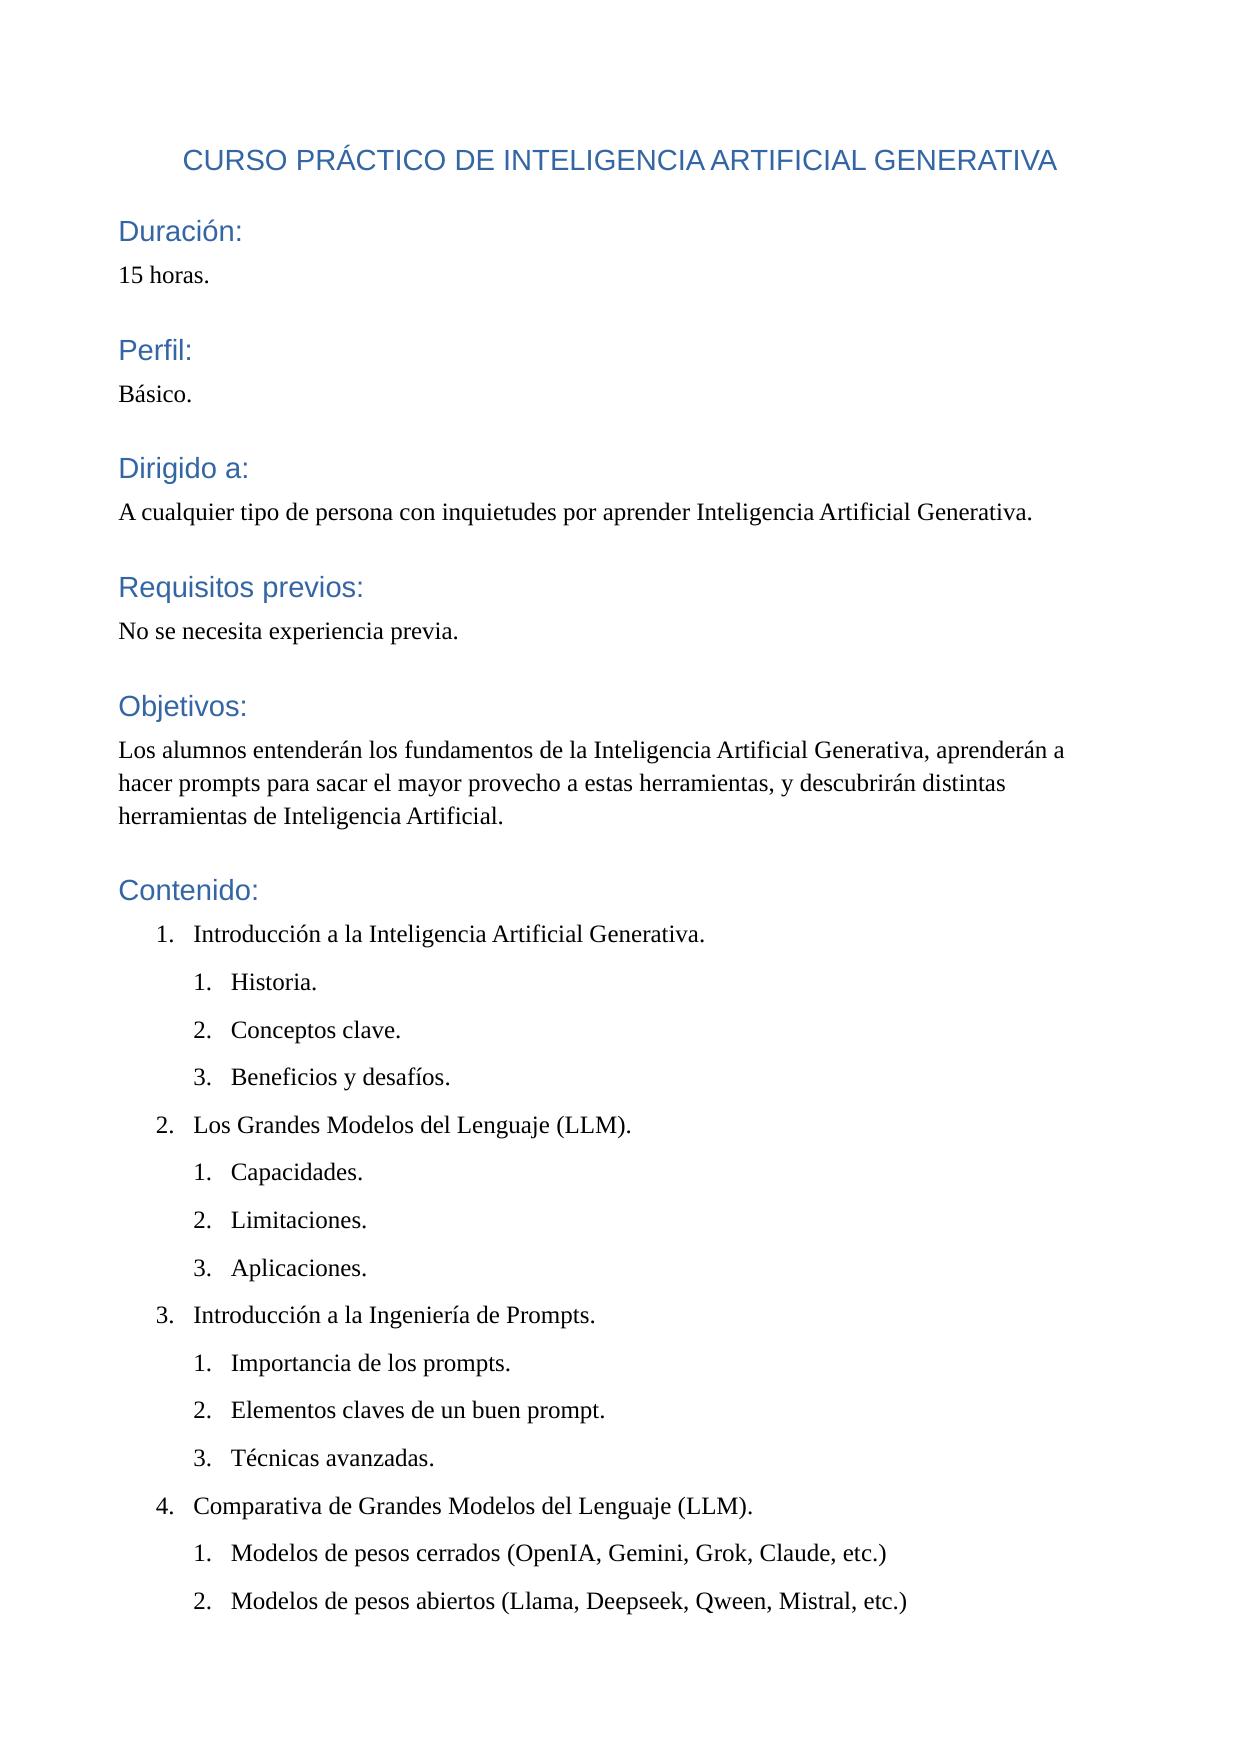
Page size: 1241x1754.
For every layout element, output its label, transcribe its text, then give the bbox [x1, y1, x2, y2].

subtitle Contenido: [118, 873, 1122, 907]
list Historia. [193, 967, 1122, 996]
list Modelos de pesos abiertos (Llama, Deepseek, Qween, Mistral, etc.) [193, 1586, 1122, 1615]
list Comparativa de Grandes Modelos del Lenguaje (LLM). [156, 1491, 1122, 1519]
text Básico. [118, 379, 1122, 408]
list Los Grandes Modelos del Lenguaje (LLM). [156, 1110, 1122, 1139]
list Modelos de pesos cerrados (OpenIA, Gemini, Grok, Claude, etc.) [193, 1538, 1122, 1567]
text 15 horas. [118, 260, 1122, 289]
list Conceptos clave. [193, 1015, 1122, 1043]
subtitle Dirigido a: [118, 451, 1122, 485]
subtitle Duración: [118, 214, 1122, 248]
list Capacidades. [193, 1157, 1122, 1186]
list Elementos claves de un buen prompt. [193, 1396, 1122, 1424]
list Técnicas avanzadas. [193, 1443, 1122, 1472]
list Introducción a la Ingeniería de Prompts. [156, 1300, 1122, 1329]
list Importancia de los prompts. [193, 1348, 1122, 1377]
list Introducción a la Inteligencia Artificial Generativa. [156, 919, 1122, 948]
text A cualquier tipo de persona con inquietudes por aprender Inteligencia Artificial Generativa. [118, 497, 1122, 526]
list Limitaciones. [193, 1205, 1122, 1234]
subtitle Objetivos: [118, 689, 1122, 722]
subtitle Perfil: [118, 333, 1122, 366]
list Beneficios y desafíos. [193, 1062, 1122, 1091]
text Los alumnos entenderán los fundamentos de la Inteligencia Artificial Generativa, aprenderán a hacer prompts para sacar el mayor provecho a estas herramientas, y descubrirán distintas herramientas de Inteligencia Artificial. [118, 735, 1122, 829]
text No se necesita experiencia previa. [118, 616, 1122, 645]
subtitle Requisitos previos: [118, 570, 1122, 604]
subtitle CURSO PRÁCTICO DE INTELIGENCIA ARTIFICIAL GENERATIVA [118, 143, 1122, 177]
list Aplicaciones. [193, 1253, 1122, 1281]
